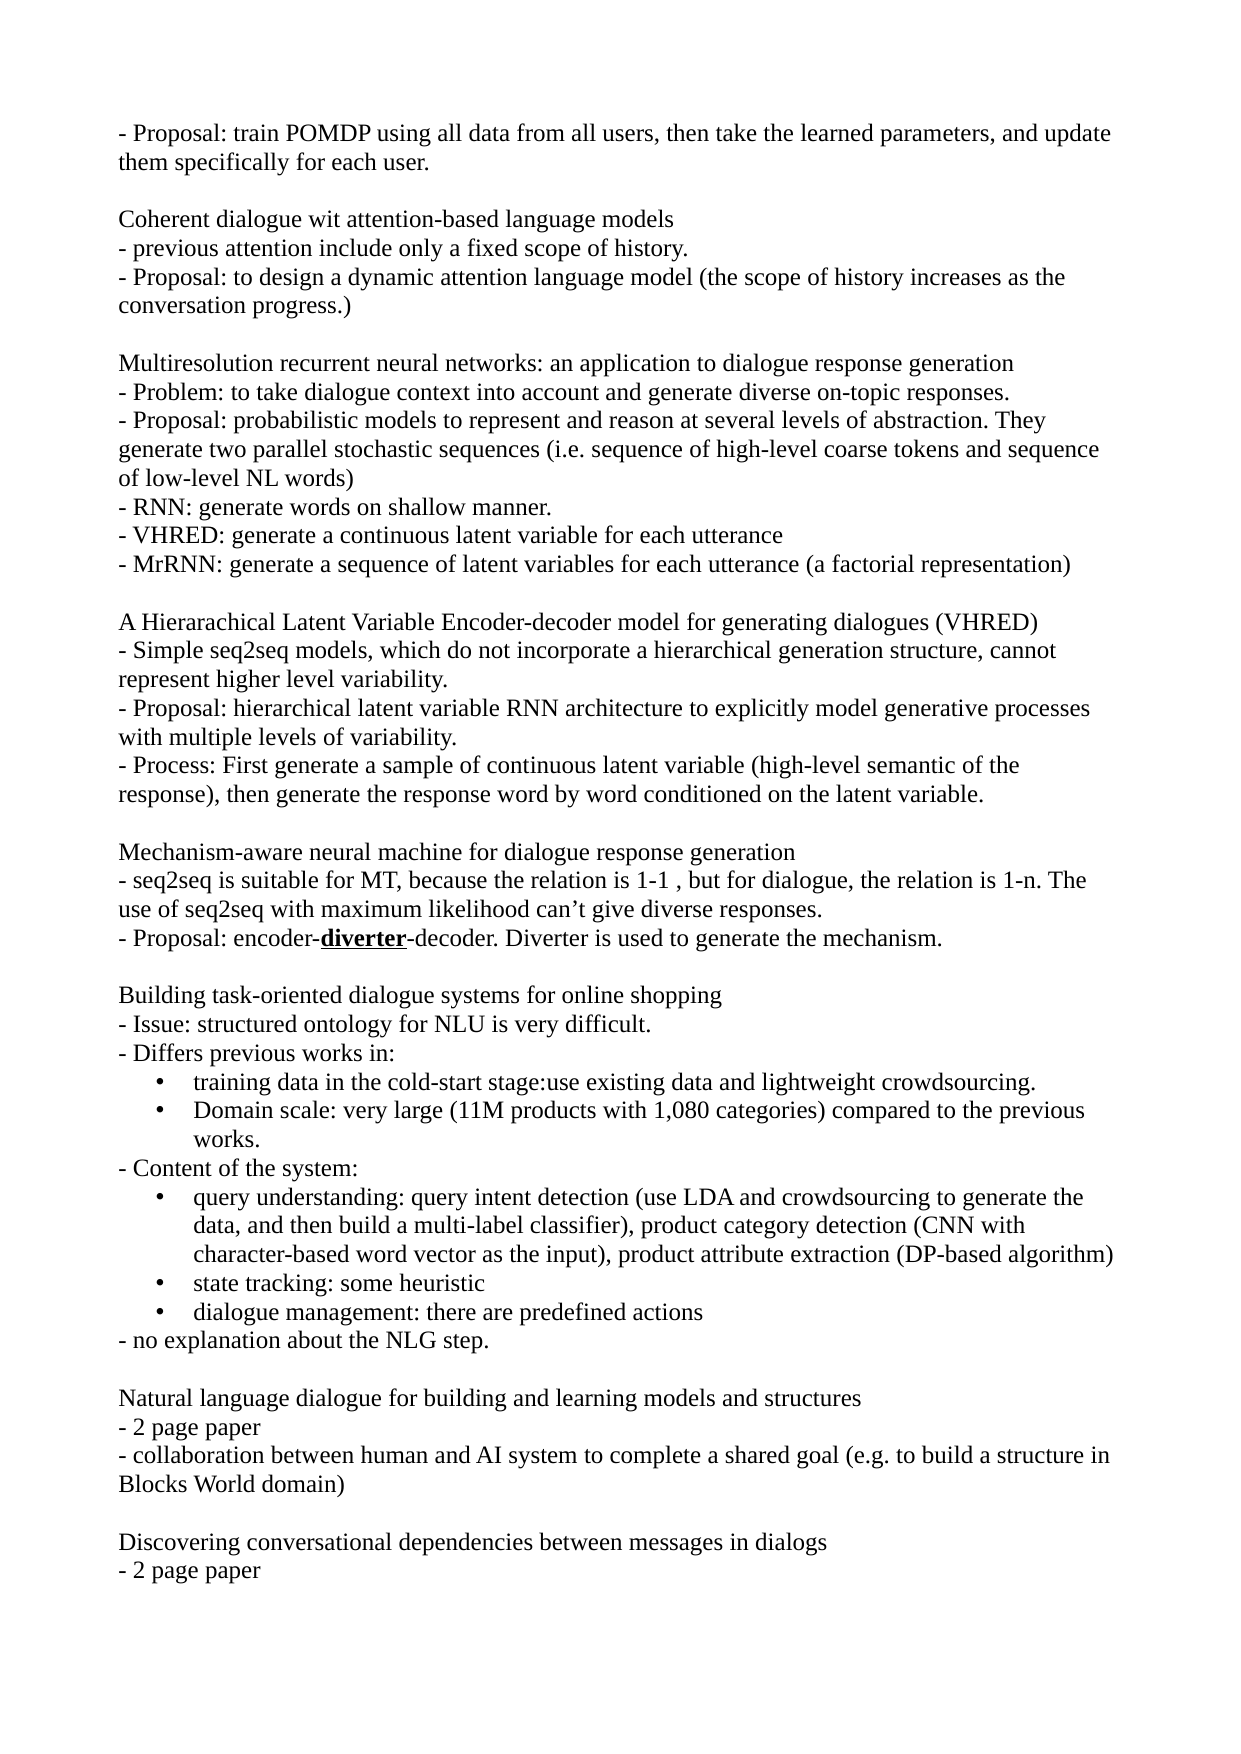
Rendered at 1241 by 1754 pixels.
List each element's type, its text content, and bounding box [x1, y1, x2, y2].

text - Simple seq2seq models, which do not incorporate a hierarchical generation structure, cannot represent higher level variability. [118, 636, 1122, 693]
list training data in the cold-start stage:use existing data and lightweight crowdsourcing. [156, 1067, 1122, 1096]
text Coherent dialogue wit attention-based language models [118, 204, 1122, 233]
text - Proposal: to design a dynamic attention language model (the scope of history increases as the conversation progress.) [118, 262, 1122, 319]
text - Content of the system: [118, 1153, 1122, 1182]
text - Problem: to take dialogue context into account and generate diverse on-topic responses. [118, 377, 1122, 406]
text - RNN: generate words on shallow manner. [118, 492, 1122, 521]
text Discovering conversational dependencies between messages in dialogs [118, 1527, 1122, 1556]
text - Proposal: probabilistic models to represent and reason at several levels of abstraction. They generate two parallel stochastic sequences (i.e. sequence of high-level coarse tokens and sequence of low-level NL words) [118, 406, 1122, 492]
text - previous attention include only a fixed scope of history. [118, 233, 1122, 262]
text - VHRED: generate a continuous latent variable for each utterance [118, 521, 1122, 549]
text Building task-oriented dialogue systems for online shopping [118, 981, 1122, 1009]
text - Proposal: encoder-diverter-decoder. Diverter is used to generate the mechanism. [118, 923, 1122, 952]
text Mechanism-aware neural machine for dialogue response generation [118, 837, 1122, 866]
text - 2 page paper [118, 1556, 1122, 1584]
text - MrRNN: generate a sequence of latent variables for each utterance (a factorial representation) [118, 549, 1122, 578]
text - Proposal: hierarchical latent variable RNN architecture to explicitly model generative processes with multiple levels of variability. [118, 693, 1122, 751]
list dialogue management: there are predefined actions [156, 1297, 1122, 1326]
text A Hierarachical Latent Variable Encoder-decoder model for generating dialogues (VHRED) [118, 607, 1122, 636]
list query understanding: query intent detection (use LDA and crowdsourcing to generate the data, and then build a multi-label classifier), product category detection (CNN with character-based word vector as the input), product attribute extraction (DP-based algorithm) [156, 1182, 1122, 1268]
text Multiresolution recurrent neural networks: an application to dialogue response generation [118, 348, 1122, 377]
text Natural language dialogue for building and learning models and structures [118, 1383, 1122, 1412]
text - Proposal: train POMDP using all data from all users, then take the learned parameters, and update them specifically for each user. [118, 118, 1122, 176]
text - collaboration between human and AI system to complete a shared goal (e.g. to build a structure in Blocks World domain) [118, 1441, 1122, 1498]
list Domain scale: very large (11M products with 1,080 categories) compared to the previous works. [156, 1096, 1122, 1153]
text - Issue: structured ontology for NLU is very difficult. [118, 1009, 1122, 1038]
text - Process: First generate a sample of continuous latent variable (high-level semantic of the response), then generate the response word by word conditioned on the latent variable. [118, 751, 1122, 808]
text - no explanation about the NLG step. [118, 1326, 1122, 1354]
text - seq2seq is suitable for MT, because the relation is 1-1 , but for dialogue, the relation is 1-n. The use of seq2seq with maximum likelihood can’t give diverse responses. [118, 866, 1122, 923]
list state tracking: some heuristic [156, 1268, 1122, 1297]
text - Differs previous works in: [118, 1038, 1122, 1067]
text - 2 page paper [118, 1412, 1122, 1441]
